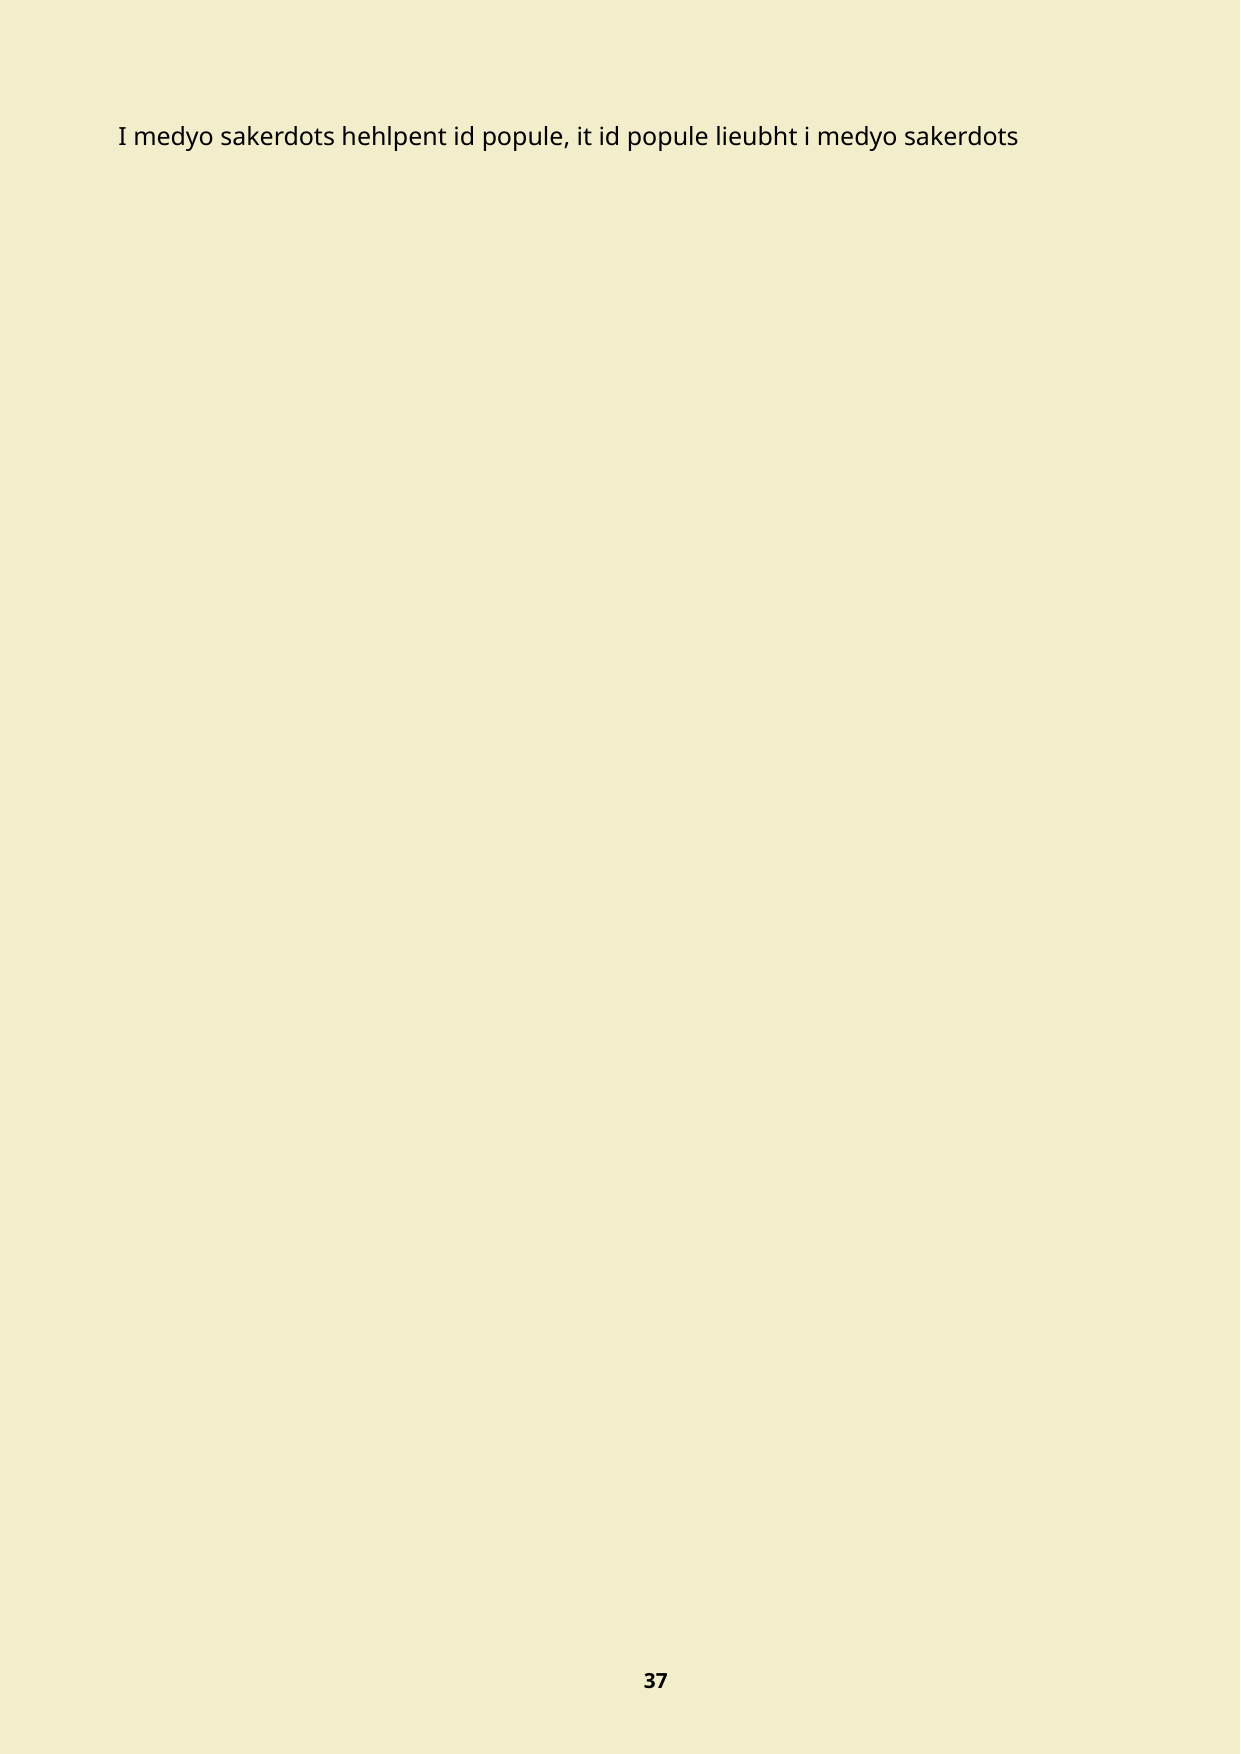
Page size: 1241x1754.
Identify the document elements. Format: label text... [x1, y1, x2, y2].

text I medyo sakerdots hehlpent id popule, it id popule lieubht i medyo sakerdots [118, 118, 1122, 152]
